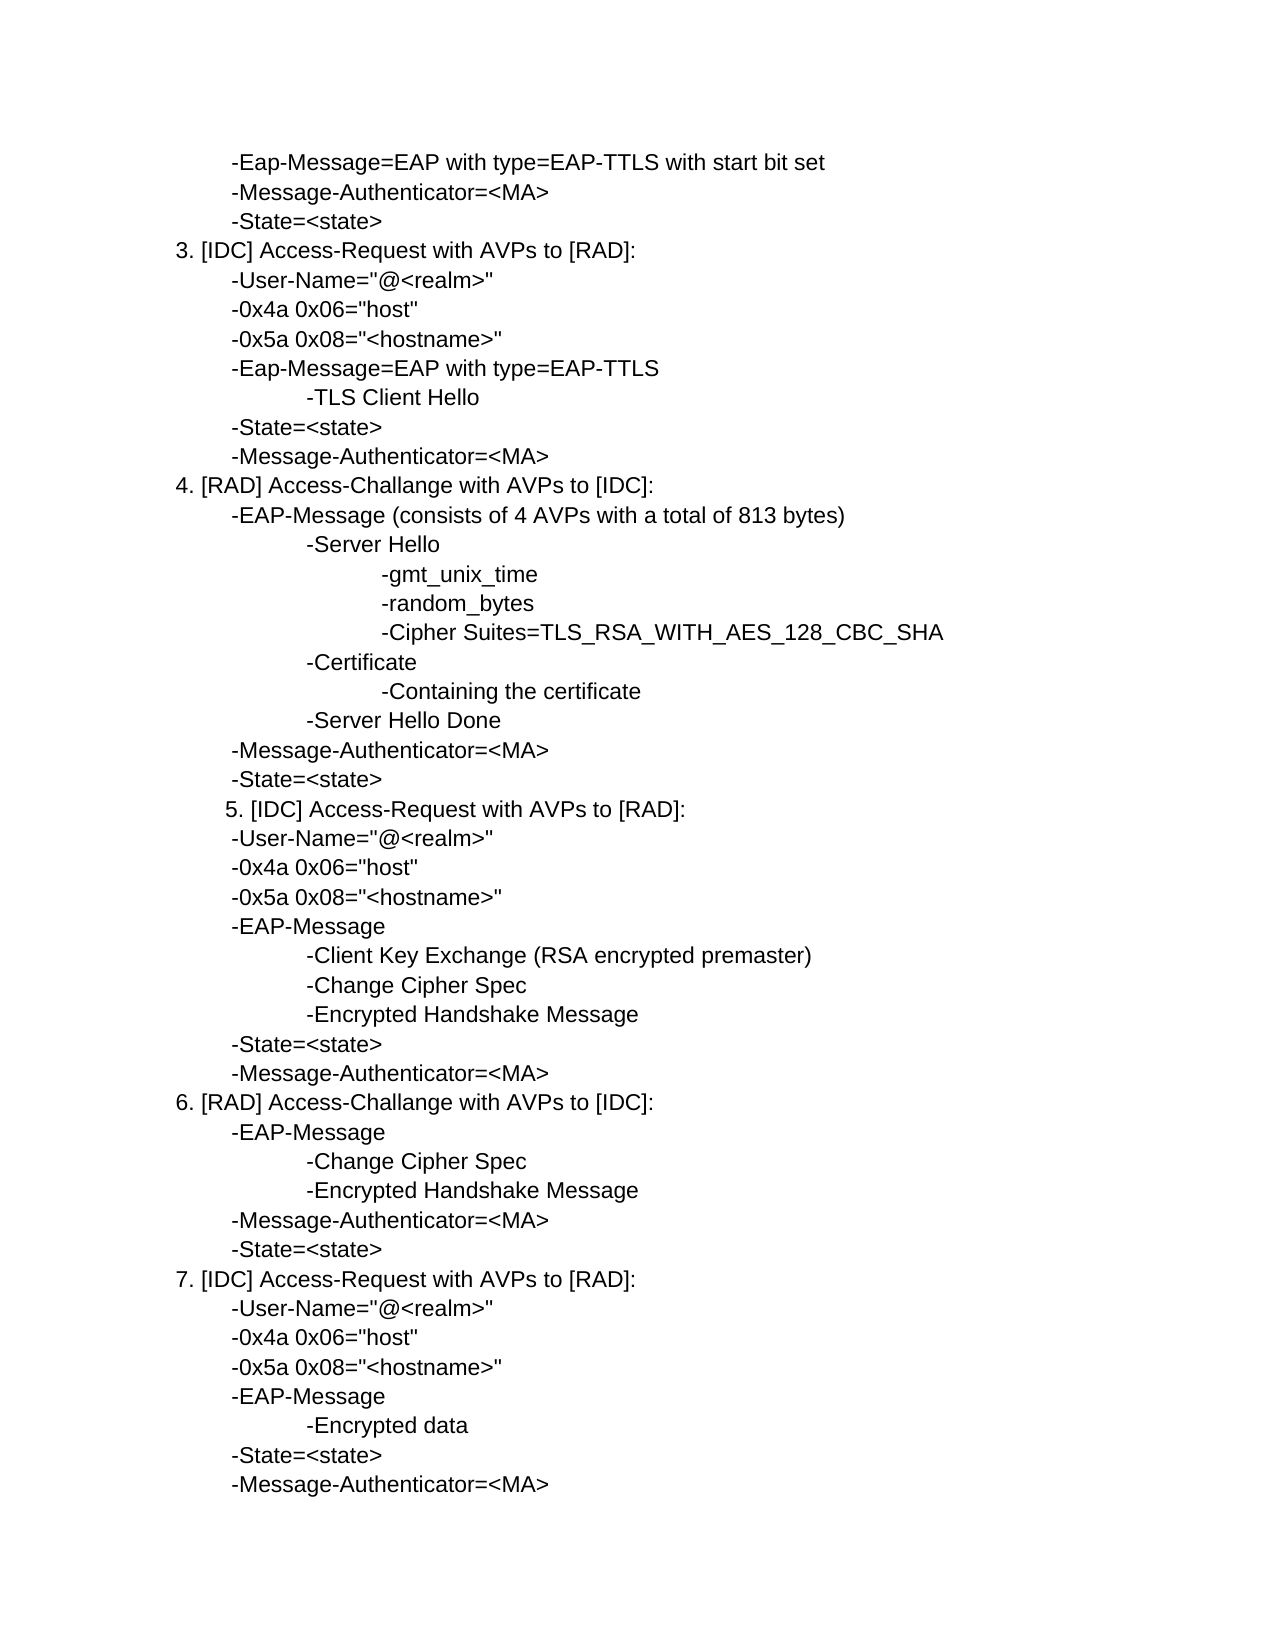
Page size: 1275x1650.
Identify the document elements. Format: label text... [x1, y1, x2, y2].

text 6. [RAD] Access-Challange with AVPs to [IDC]: [150, 1090, 1125, 1116]
text -Encrypted Handshake Message [150, 1178, 1125, 1204]
text -User-Name="@<realm>" [150, 1296, 1125, 1321]
text -random_bytes [150, 591, 1125, 616]
text -Eap-Message=EAP with type=EAP-TTLS with start bit set [150, 150, 1125, 176]
text -0x5a 0x08="<hostname>" [150, 1354, 1125, 1380]
text -0x4a 0x06="host" [150, 855, 1125, 881]
text -State=<state> [150, 767, 1125, 792]
text -0x5a 0x08="<hostname>" [150, 884, 1125, 910]
text -Message-Authenticator=<MA> [150, 1207, 1125, 1233]
text -Message-Authenticator=<MA> [150, 179, 1125, 205]
text 5. [IDC] Access-Request with AVPs to [RAD]: [150, 796, 1125, 822]
text -Message-Authenticator=<MA> [150, 444, 1125, 469]
text -Change Cipher Spec [150, 1149, 1125, 1174]
text -0x4a 0x06="host" [150, 1325, 1125, 1351]
text -TLS Client Hello [150, 385, 1125, 411]
text -Message-Authenticator=<MA> [150, 1061, 1125, 1086]
text -State=<state> [150, 1031, 1125, 1057]
text 7. [IDC] Access-Request with AVPs to [RAD]: [150, 1266, 1125, 1292]
text 4. [RAD] Access-Challange with AVPs to [IDC]: [150, 473, 1125, 499]
text 3. [IDC] Access-Request with AVPs to [RAD]: [150, 238, 1125, 264]
text -Message-Authenticator=<MA> [150, 1472, 1125, 1497]
text -0x4a 0x06="host" [150, 297, 1125, 322]
text -State=<state> [150, 1442, 1125, 1468]
text -Eap-Message=EAP with type=EAP-TTLS [150, 356, 1125, 381]
text -Encrypted data [150, 1413, 1125, 1439]
text -State=<state> [150, 1237, 1125, 1262]
text -Cipher Suites=TLS_RSA_WITH_AES_128_CBC_SHA [150, 620, 1125, 646]
text -Containing the certificate [150, 679, 1125, 704]
text -EAP-Message [150, 1119, 1125, 1145]
text -0x5a 0x08="<hostname>" [150, 326, 1125, 352]
text -EAP-Message (consists of 4 AVPs with a total of 813 bytes) [150, 502, 1125, 528]
text -Server Hello Done [150, 708, 1125, 734]
text -EAP-Message [150, 914, 1125, 939]
text -Client Key Exchange (RSA encrypted premaster) [150, 943, 1125, 969]
text -Server Hello [150, 532, 1125, 557]
text -Encrypted Handshake Message [150, 1002, 1125, 1027]
text -gmt_unix_time [150, 561, 1125, 587]
text -Certificate [150, 649, 1125, 675]
text -EAP-Message [150, 1384, 1125, 1409]
text -State=<state> [150, 414, 1125, 440]
text -State=<state> [150, 209, 1125, 234]
text -User-Name="@<realm>" [150, 826, 1125, 851]
text -Message-Authenticator=<MA> [150, 737, 1125, 763]
text -User-Name="@<realm>" [150, 267, 1125, 293]
text -Change Cipher Spec [150, 972, 1125, 998]
